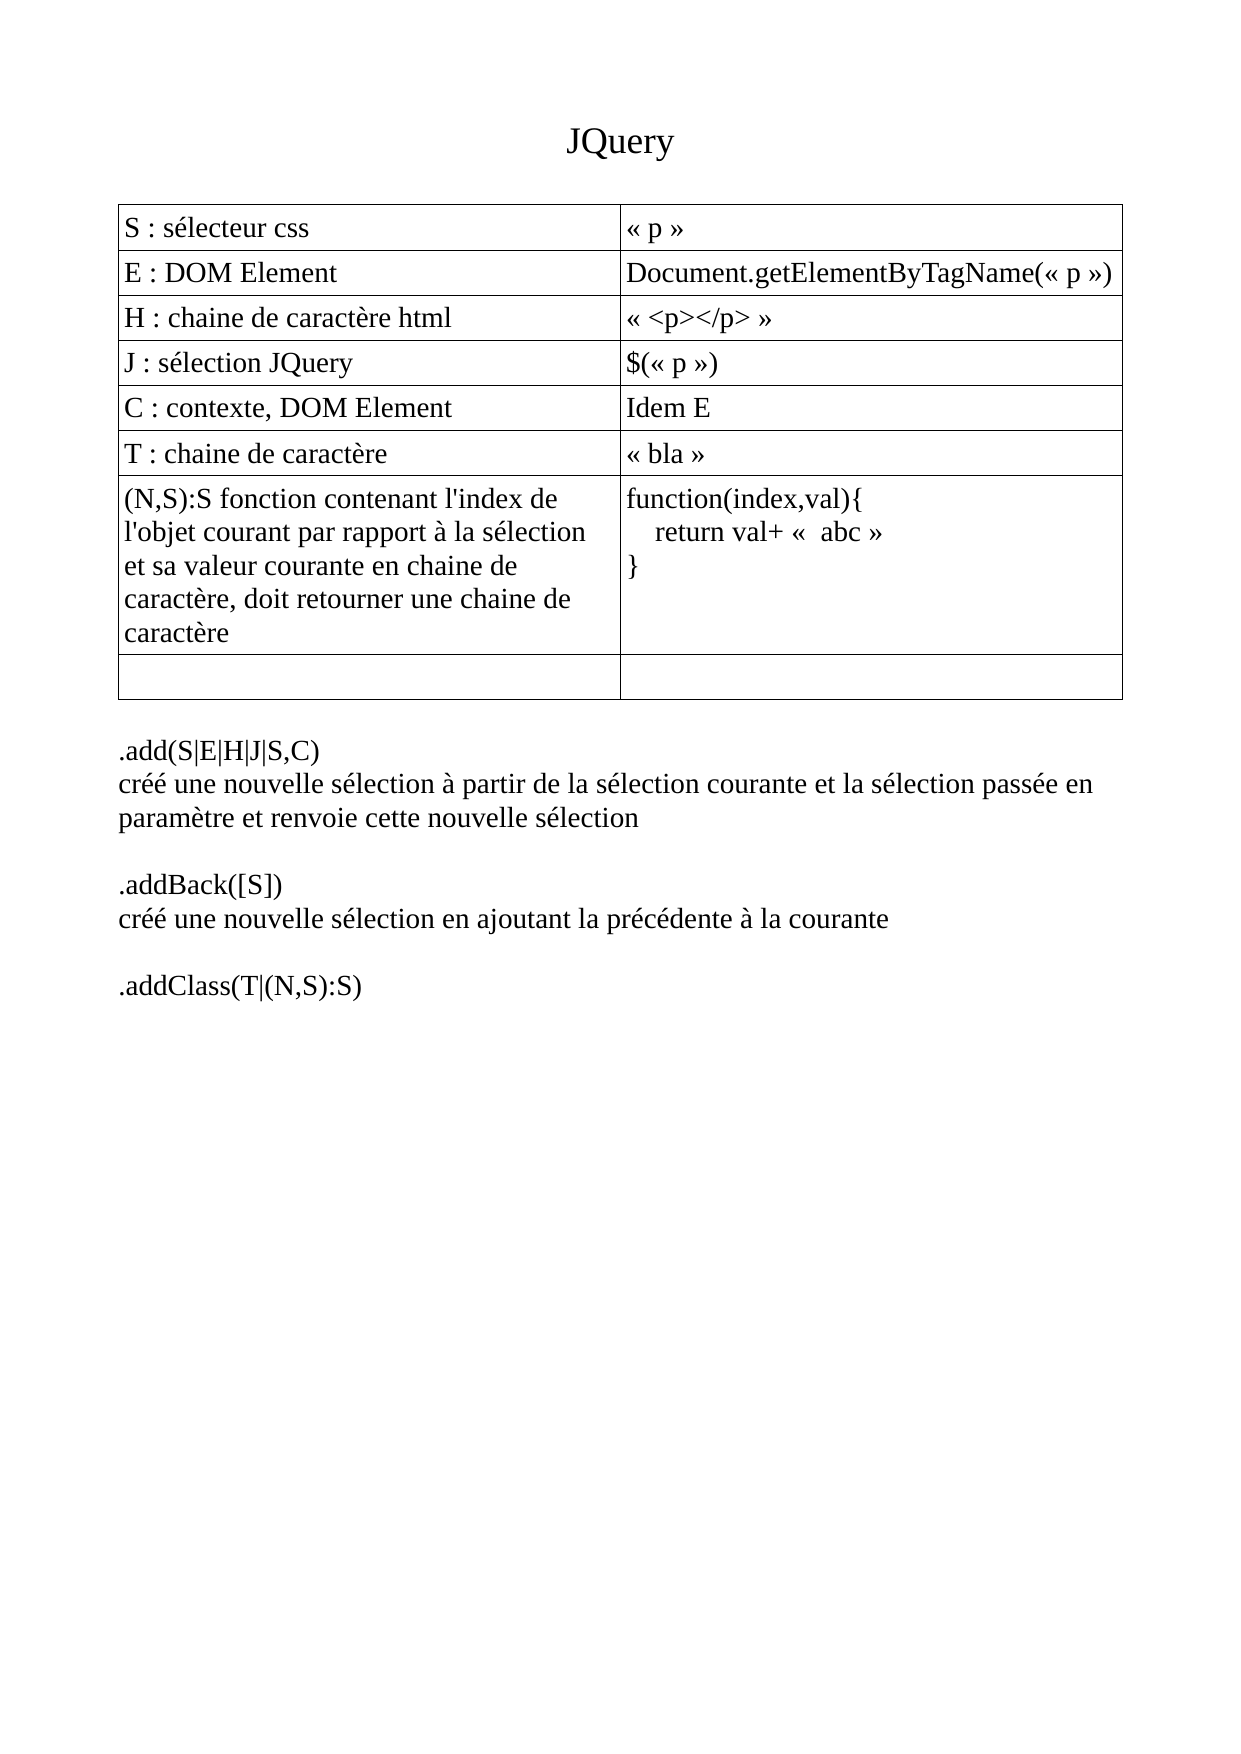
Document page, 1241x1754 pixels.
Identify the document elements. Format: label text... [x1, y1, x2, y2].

text JQuery [118, 118, 1122, 161]
table_header S : sélecteur css [119, 205, 620, 249]
text .addClass(T|(N,S):S) [118, 968, 1122, 1001]
table_cell Idem E [621, 386, 1122, 430]
table_cell T : chaine de caractère [119, 431, 620, 475]
table_cell C : contexte, DOM Element [119, 386, 620, 430]
text créé une nouvelle sélection en ajoutant la précédente à la courante [118, 901, 1122, 934]
text .add(S|E|H|J|S,C) [118, 733, 1122, 767]
table_cell [621, 655, 1122, 699]
table_cell Document.getElementByTagName(« p ») [621, 251, 1122, 294]
table_cell [119, 655, 620, 699]
table_cell « <p></p> » [621, 296, 1122, 340]
table_cell « bla » [621, 431, 1122, 475]
table_cell H : chaine de caractère html [119, 296, 620, 340]
table_cell $(« p ») [621, 341, 1122, 385]
table_cell E : DOM Element [119, 251, 620, 294]
text .addBack([S]) [118, 867, 1122, 901]
table_header « p » [621, 205, 1122, 249]
table_cell function(index,val){ return val+ « abc » } [621, 476, 1122, 654]
table_cell J : sélection JQuery [119, 341, 620, 385]
table_cell (N,S):S fonction contenant l'index de l'objet courant par rapport à la sélection et sa valeur courante en chaine de caractère, doit retourner une chaine de caractère [119, 476, 620, 654]
text créé une nouvelle sélection à partir de la sélection courante et la sélection passée en paramètre et renvoie cette nouvelle sélection [118, 767, 1122, 834]
